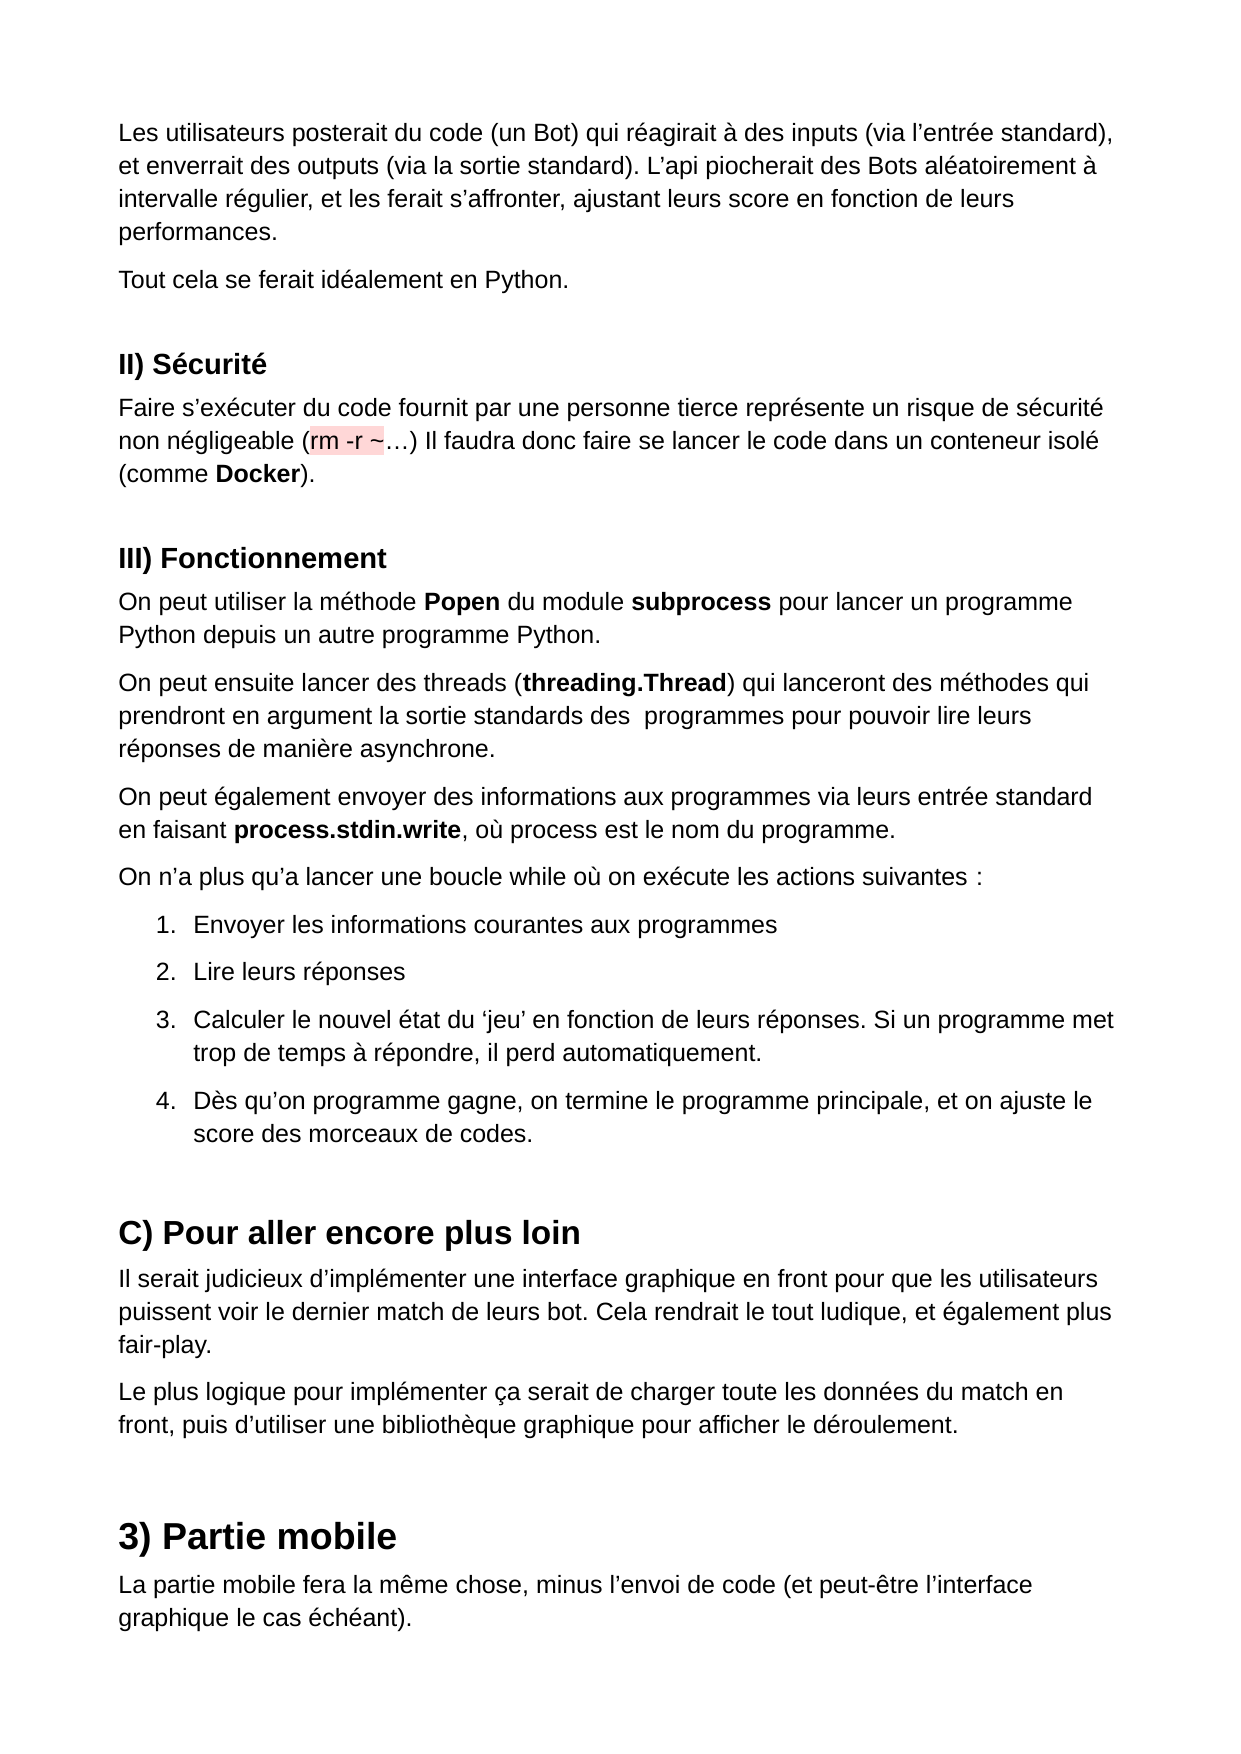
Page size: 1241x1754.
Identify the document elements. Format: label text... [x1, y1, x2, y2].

subtitle 3) Partie mobile [118, 1514, 1122, 1557]
text On peut également envoyer des informations aux programmes via leurs entrée standard en faisant process.stdin.write, où process est le nom du programme. [118, 782, 1122, 843]
list Lire leurs réponses [156, 957, 1122, 986]
subtitle III) Fonctionnement [118, 541, 1122, 575]
list Calculer le nouvel état du ‘jeu’ en fonction de leurs réponses. Si un programme met trop de temps à répondre, il perd automatiquement. [156, 1005, 1122, 1067]
text On peut ensuite lancer des threads (threading.Thread) qui lanceront des méthodes qui prendront en argument la sortie standards des programmes pour pouvoir lire leurs réponses de manière asynchrone. [118, 668, 1122, 763]
list Dès qu’on programme gagne, on termine le programme principale, et on ajuste le score des morceaux de codes. [156, 1086, 1122, 1147]
text Tout cela se ferait idéalement en Python. [118, 265, 1122, 293]
list Envoyer les informations courantes aux programmes [156, 910, 1122, 938]
subtitle II) Sécurité [118, 347, 1122, 381]
text On n’a plus qu’a lancer une boucle while où on exécute les actions suivantes : [118, 862, 1122, 891]
text Les utilisateurs posterait du code (un Bot) qui réagirait à des inputs (via l’entrée standard), et enverrait des outputs (via la sortie standard). L’api piocherait des Bots aléatoirement à intervalle régulier, et les ferait s’affronter, ajustant leurs score en fonction de leurs performances. [118, 118, 1122, 246]
subtitle C) Pour aller encore plus loin [118, 1213, 1122, 1251]
text Il serait judicieux d’implémenter une interface graphique en front pour que les utilisateurs puissent voir le dernier match de leurs bot. Cela rendrait le tout ludique, et également plus fair-play. [118, 1264, 1122, 1358]
text La partie mobile fera la même chose, minus l’envoi de code (et peut-être l’interface graphique le cas échéant). [118, 1569, 1122, 1631]
text Le plus logique pour implémenter ça serait de charger toute les données du match en front, puis d’utiliser une bibliothèque graphique pour afficher le déroulement. [118, 1377, 1122, 1439]
text On peut utiliser la méthode Popen du module subprocess pour lancer un programme Python depuis un autre programme Python. [118, 587, 1122, 649]
text Faire s’exécuter du code fournit par une personne tierce représente un risque de sécurité non négligeable (rm -r ~…) Il faudra donc faire se lancer le code dans un conteneur isolé (comme Docker). [118, 393, 1122, 488]
